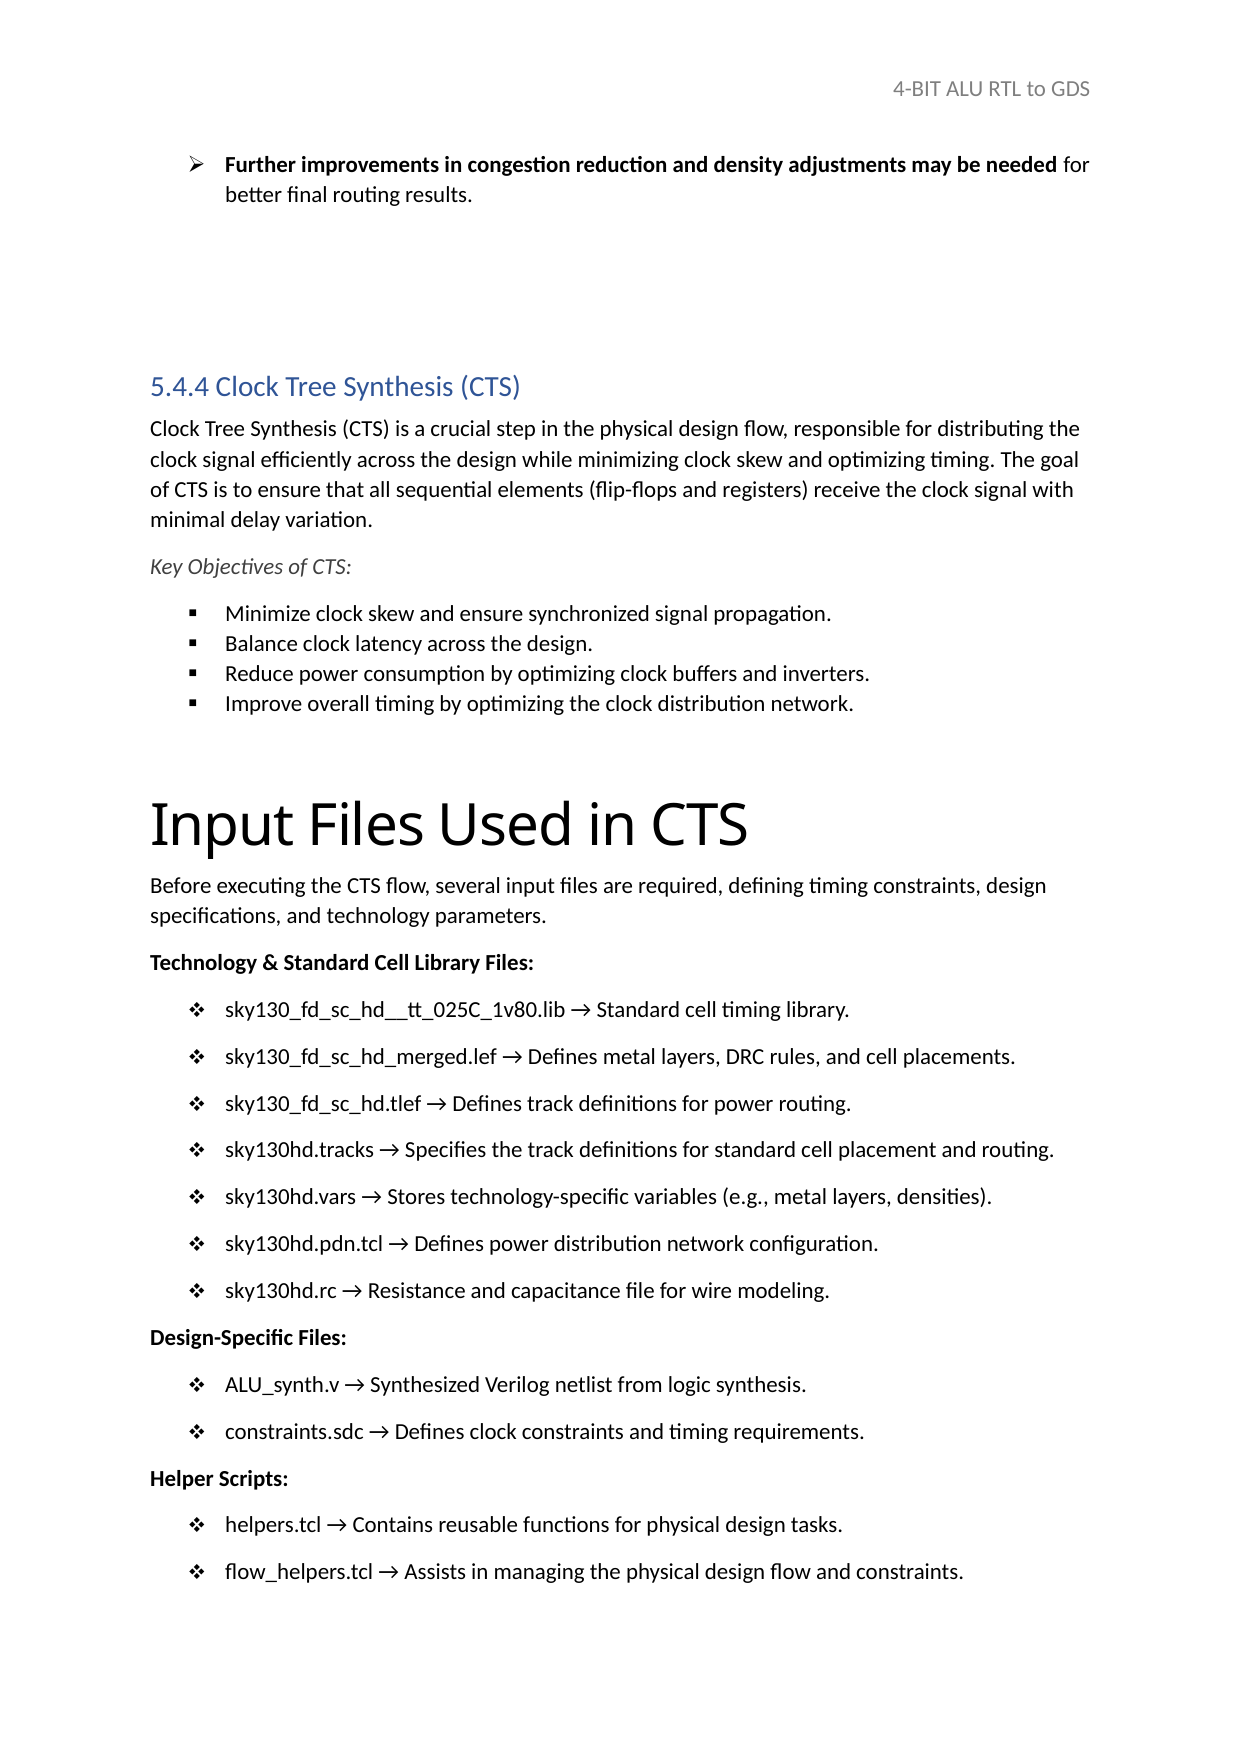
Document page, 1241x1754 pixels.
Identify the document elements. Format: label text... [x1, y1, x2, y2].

text Technology & Standard Cell Library Files: [150, 948, 1090, 976]
list ALU_synth.v → Synthesized Verilog netlist from logic synthesis. [187, 1370, 1090, 1398]
list Minimize clock skew and ensure synchronized signal propagation. [187, 599, 1090, 627]
text Key Objectives of CTS: [150, 552, 1090, 580]
list constraints.sdc → Defines clock constraints and timing requirements. [187, 1417, 1090, 1445]
list Balance clock latency across the design. [187, 629, 1090, 657]
list sky130_fd_sc_hd.tlef → Defines track definitions for power routing. [187, 1089, 1090, 1117]
list Further improvements in congestion reduction and density adjustments may be needed for better final routing results. [187, 150, 1090, 208]
list Improve overall timing by optimizing the clock distribution network. [187, 689, 1090, 717]
list sky130hd.tracks → Specifies the track definitions for standard cell placement and routing. [187, 1136, 1090, 1164]
text Design-Specific Files: [150, 1323, 1090, 1351]
list helpers.tcl → Contains reusable functions for physical design tasks. [187, 1511, 1090, 1539]
title Input Files Used in CTS [150, 783, 1090, 863]
list flow_helpers.tcl → Assists in managing the physical design flow and constraints. [187, 1557, 1090, 1586]
list sky130hd.rc → Resistance and capacitance file for wire modeling. [187, 1276, 1090, 1304]
text Before executing the CTS flow, several input files are required, defining timing constraints, design specifications, and technology parameters. [150, 871, 1090, 929]
list sky130_fd_sc_hd_merged.lef → Defines metal layers, DRC rules, and cell placements. [187, 1042, 1090, 1070]
text Helper Scripts: [150, 1464, 1090, 1492]
text Clock Tree Synthesis (CTS) is a crucial step in the physical design flow, responsible for distributing the clock signal efficiently across the design while minimizing clock skew and optimizing timing. The goal of CTS is to ensure that all sequential elements (flip-flops and registers) receive the clock signal with minimal delay variation. [150, 414, 1090, 533]
subtitle 5.4.4 Clock Tree Synthesis (CTS) [150, 368, 1090, 403]
list sky130hd.vars → Stores technology-specific variables (e.g., metal layers, densities). [187, 1182, 1090, 1211]
list sky130_fd_sc_hd__tt_025C_1v80.lib → Standard cell timing library. [187, 995, 1090, 1023]
list sky130hd.pdn.tcl → Defines power distribution network configuration. [187, 1229, 1090, 1257]
list Reduce power consumption by optimizing clock buffers and inverters. [187, 659, 1090, 687]
